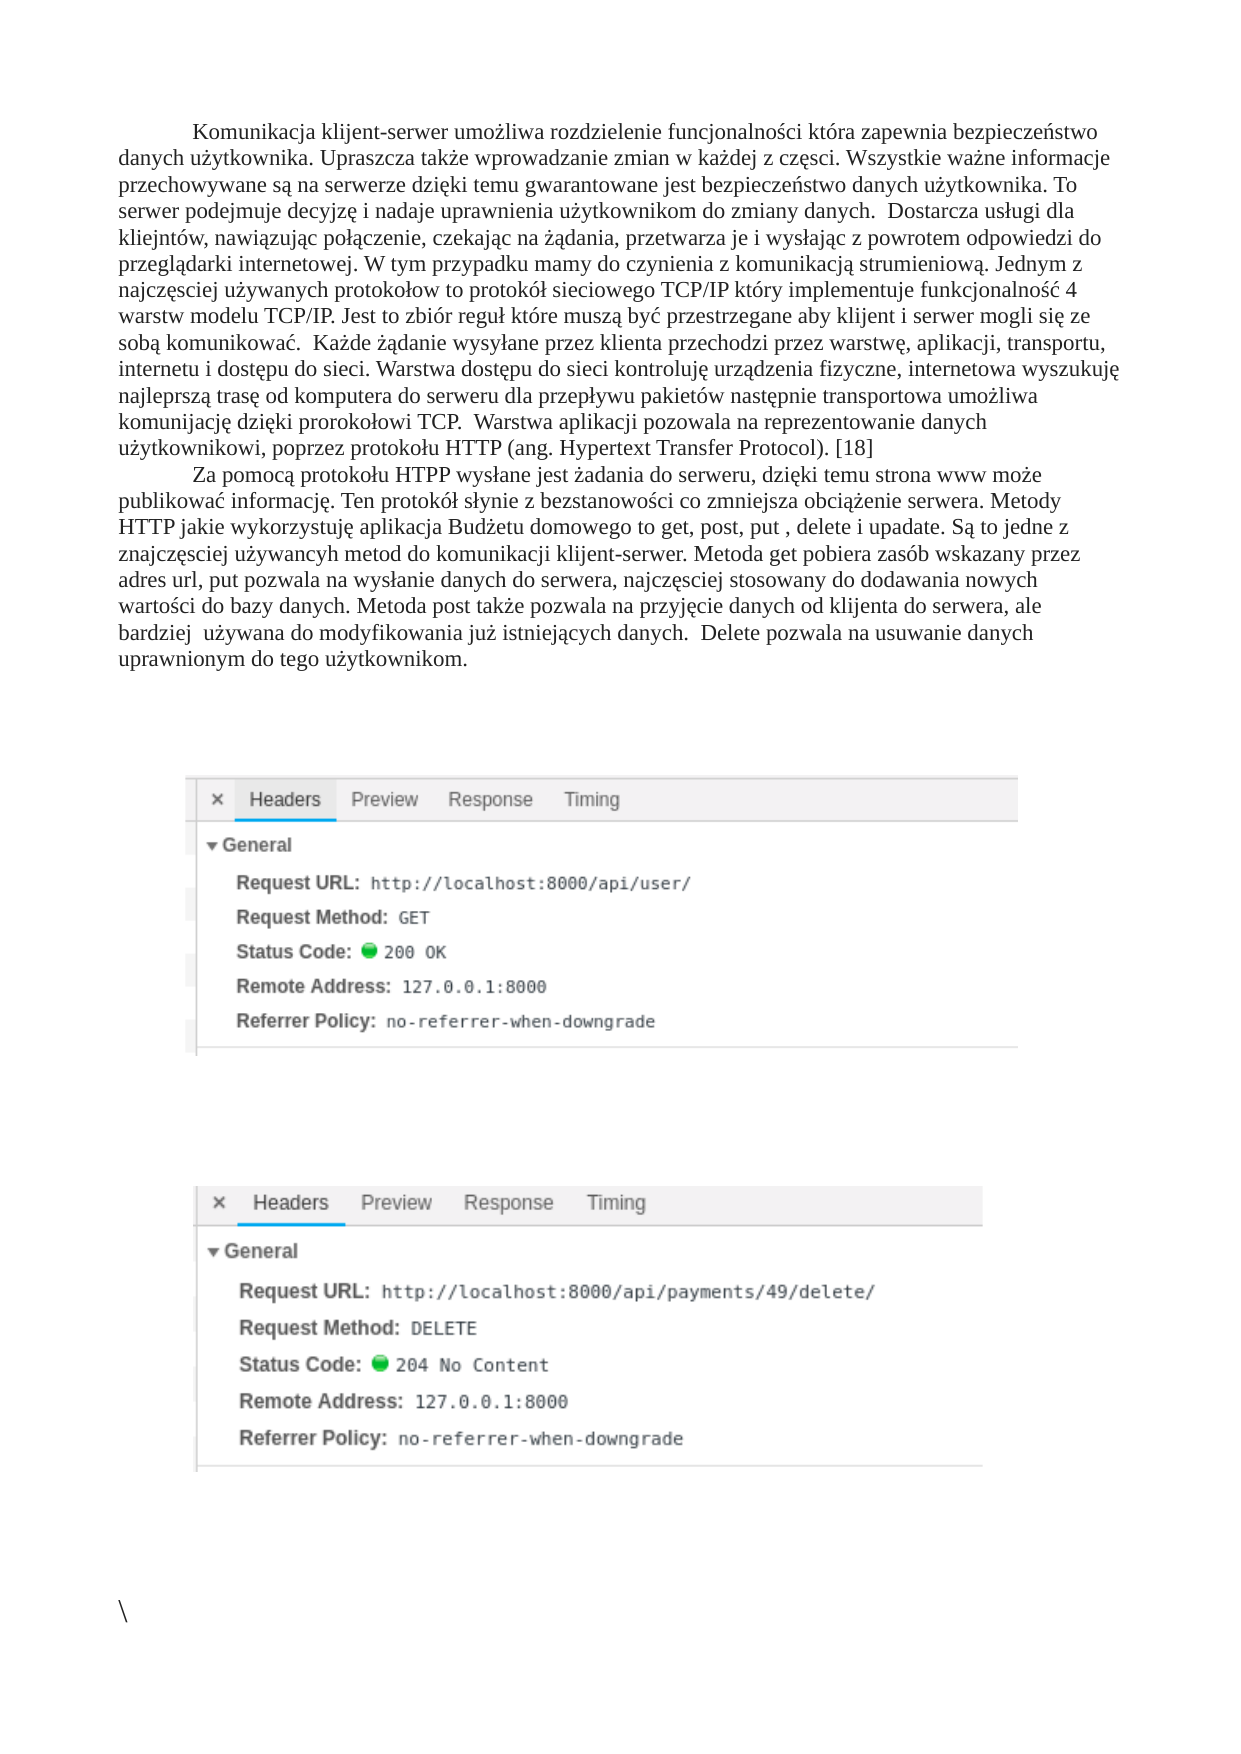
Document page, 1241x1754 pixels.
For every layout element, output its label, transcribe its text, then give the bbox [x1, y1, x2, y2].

picture [185, 775, 1018, 1056]
text \ [118, 1592, 1122, 1630]
picture [193, 1186, 983, 1472]
text Komunikacja klijent-serwer umożliwa rozdzielenie funcjonalności która zapewnia bezpieczeństwo danych użytkownika. Upraszcza także wprowadzanie zmian w każdej z częsci. Wszystkie ważne informacje przechowywane są na serwerze dzięki temu gwarantowane jest bezpieczeństwo danych użytkownika. To serwer podejmuje decyjzę i nadaje uprawnienia użytkownikom do zmiany danych. Dostarcza usługi dla kliejntów, nawiązując połączenie, czekając na żądania, przetwarza je i wysłając z powrotem odpowiedzi do przeglądarki internetowej. W tym przypadku mamy do czynienia z komunikacją strumieniową. Jednym z najczęsciej używanych protokołow to protokół sieciowego TCP/IP który implementuje funkcjonalność 4 warstw modelu TCP/IP. Jest to zbiór reguł które muszą być przestrzegane aby klijent i serwer mogli się ze sobą komunikować. Każde żądanie wysyłane przez klienta przechodzi przez warstwę, aplikacji, transportu, internetu i dostępu do sieci. Warstwa dostępu do sieci kontroluję urządzenia fizyczne, internetowa wyszukuję najleprszą trasę od komputera do serweru dla przepływu pakietów następnie transportowa umożliwa komunijację dzięki prorokołowi TCP. Warstwa aplikacji pozowala na reprezentowanie danych użytkownikowi, poprzez protokołu HTTP (ang. Hypertext Transfer Protocol). [18] [118, 118, 1122, 461]
text Za pomocą protokołu HTPP wysłane jest żadania do serweru, dzięki temu strona www może publikować informację. Ten protokół słynie z bezstanowości co zmniejsza obciążenie serwera. Metody HTTP jakie wykorzystuję aplikacja Budżetu domowego to get, post, put , delete i upadate. Są to jedne z znajczęsciej używancyh metod do komunikacji klijent-serwer. Metoda get pobiera zasób wskazany przez adres url, put pozwala na wysłanie danych do serwera, najczęsciej stosowany do dodawania nowych wartości do bazy danych. Metoda post także pozwala na przyjęcie danych od klijenta do serwera, ale bardziej używana do modyfikowania już istniejących danych. Delete pozwala na usuwanie danych uprawnionym do tego użytkownikom. [118, 461, 1122, 672]
